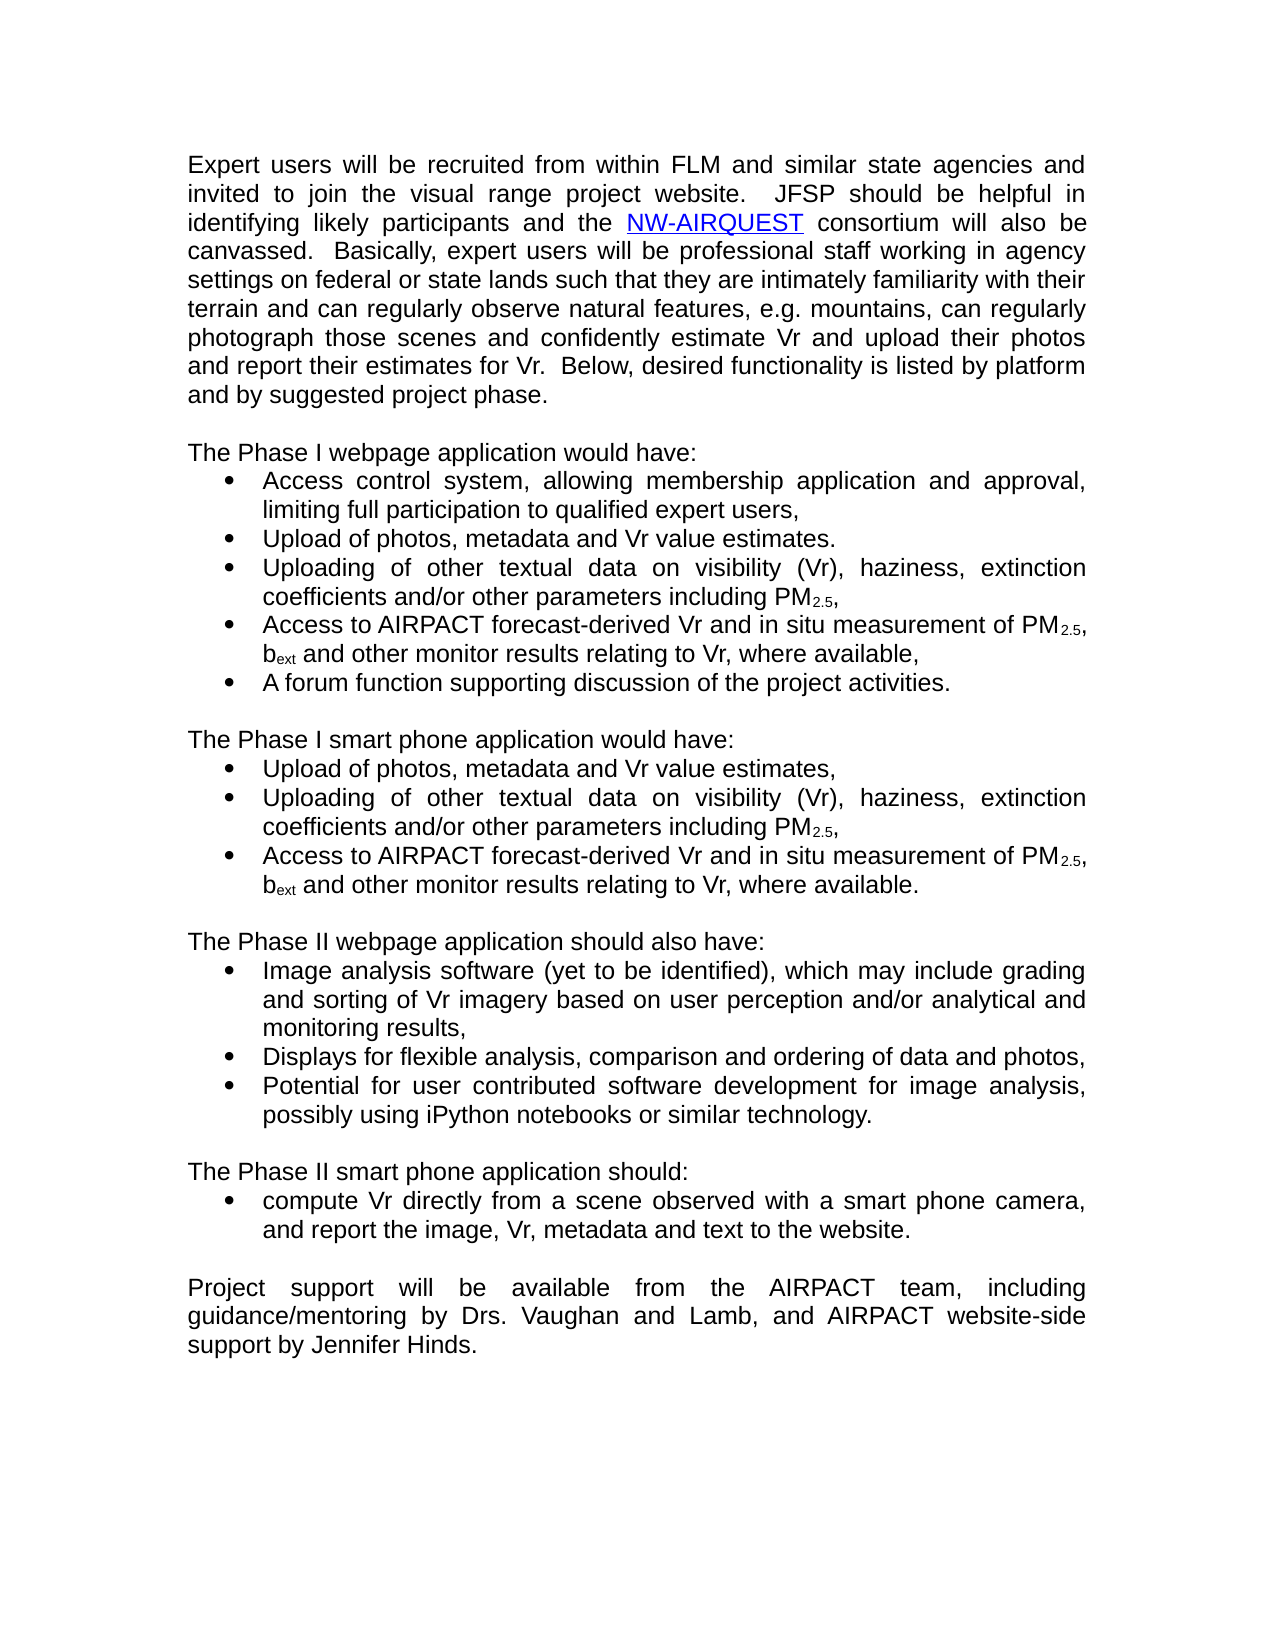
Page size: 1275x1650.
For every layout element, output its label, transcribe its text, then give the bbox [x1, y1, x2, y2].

list Access to AIRPACT forecast-derived Vr and in situ measurement of PM2.5, bext and other monitor results relating to Vr, where available. [225, 841, 1087, 898]
text The Phase II smart phone application should: [187, 1157, 1087, 1186]
list Image analysis software (yet to be identified), which may include grading and sorting of Vr imagery based on user perception and/or analytical and monitoring results, [225, 956, 1087, 1042]
list Upload of photos, metadata and Vr value estimates, [225, 754, 1087, 783]
text The Phase II webpage application should also have: [187, 927, 1087, 956]
list Access to AIRPACT forecast-derived Vr and in situ measurement of PM2.5, bext and other monitor results relating to Vr, where available, [225, 610, 1087, 668]
text The Phase I webpage application would have: [187, 437, 1087, 466]
text Project support will be available from the AIRPACT team, including guidance/mentoring by Drs. Vaughan and Lamb, and AIRPACT website-side support by Jennifer Hinds. [187, 1272, 1087, 1359]
list Displays for flexible analysis, comparison and ordering of data and photos, [225, 1042, 1087, 1071]
list Upload of photos, metadata and Vr value estimates. [225, 524, 1087, 553]
text Expert users will be recruited from within FLM and similar state agencies and invited to join the visual range project website. JFSP should be helpful in identifying likely participants and the NW-AIRQUEST consortium will also be canvassed. Basically, expert users will be professional staff working in agency settings on federal or state lands such that they are intimately familiarity with their terrain and can regularly observe natural features, e.g. mountains, can regularly photograph those scenes and confidently estimate Vr and upload their photos and report their estimates for Vr. Below, desired functionality is listed by platform and by suggested project phase. [187, 150, 1087, 409]
text The Phase I smart phone application would have: [187, 726, 1087, 754]
list Uploading of other textual data on visibility (Vr), haziness, extinction coefficients and/or other parameters including PM2.5, [225, 553, 1087, 610]
list A forum function supporting discussion of the project activities. [225, 668, 1087, 697]
list Potential for user contributed software development for image analysis, possibly using iPython notebooks or similar technology. [225, 1071, 1087, 1129]
list compute Vr directly from a scene observed with a smart phone camera, and report the image, Vr, metadata and text to the website. [225, 1186, 1087, 1244]
list Access control system, allowing membership application and approval, limiting full participation to qualified expert users, [225, 466, 1087, 524]
list Uploading of other textual data on visibility (Vr), haziness, extinction coefficients and/or other parameters including PM2.5, [225, 783, 1087, 841]
